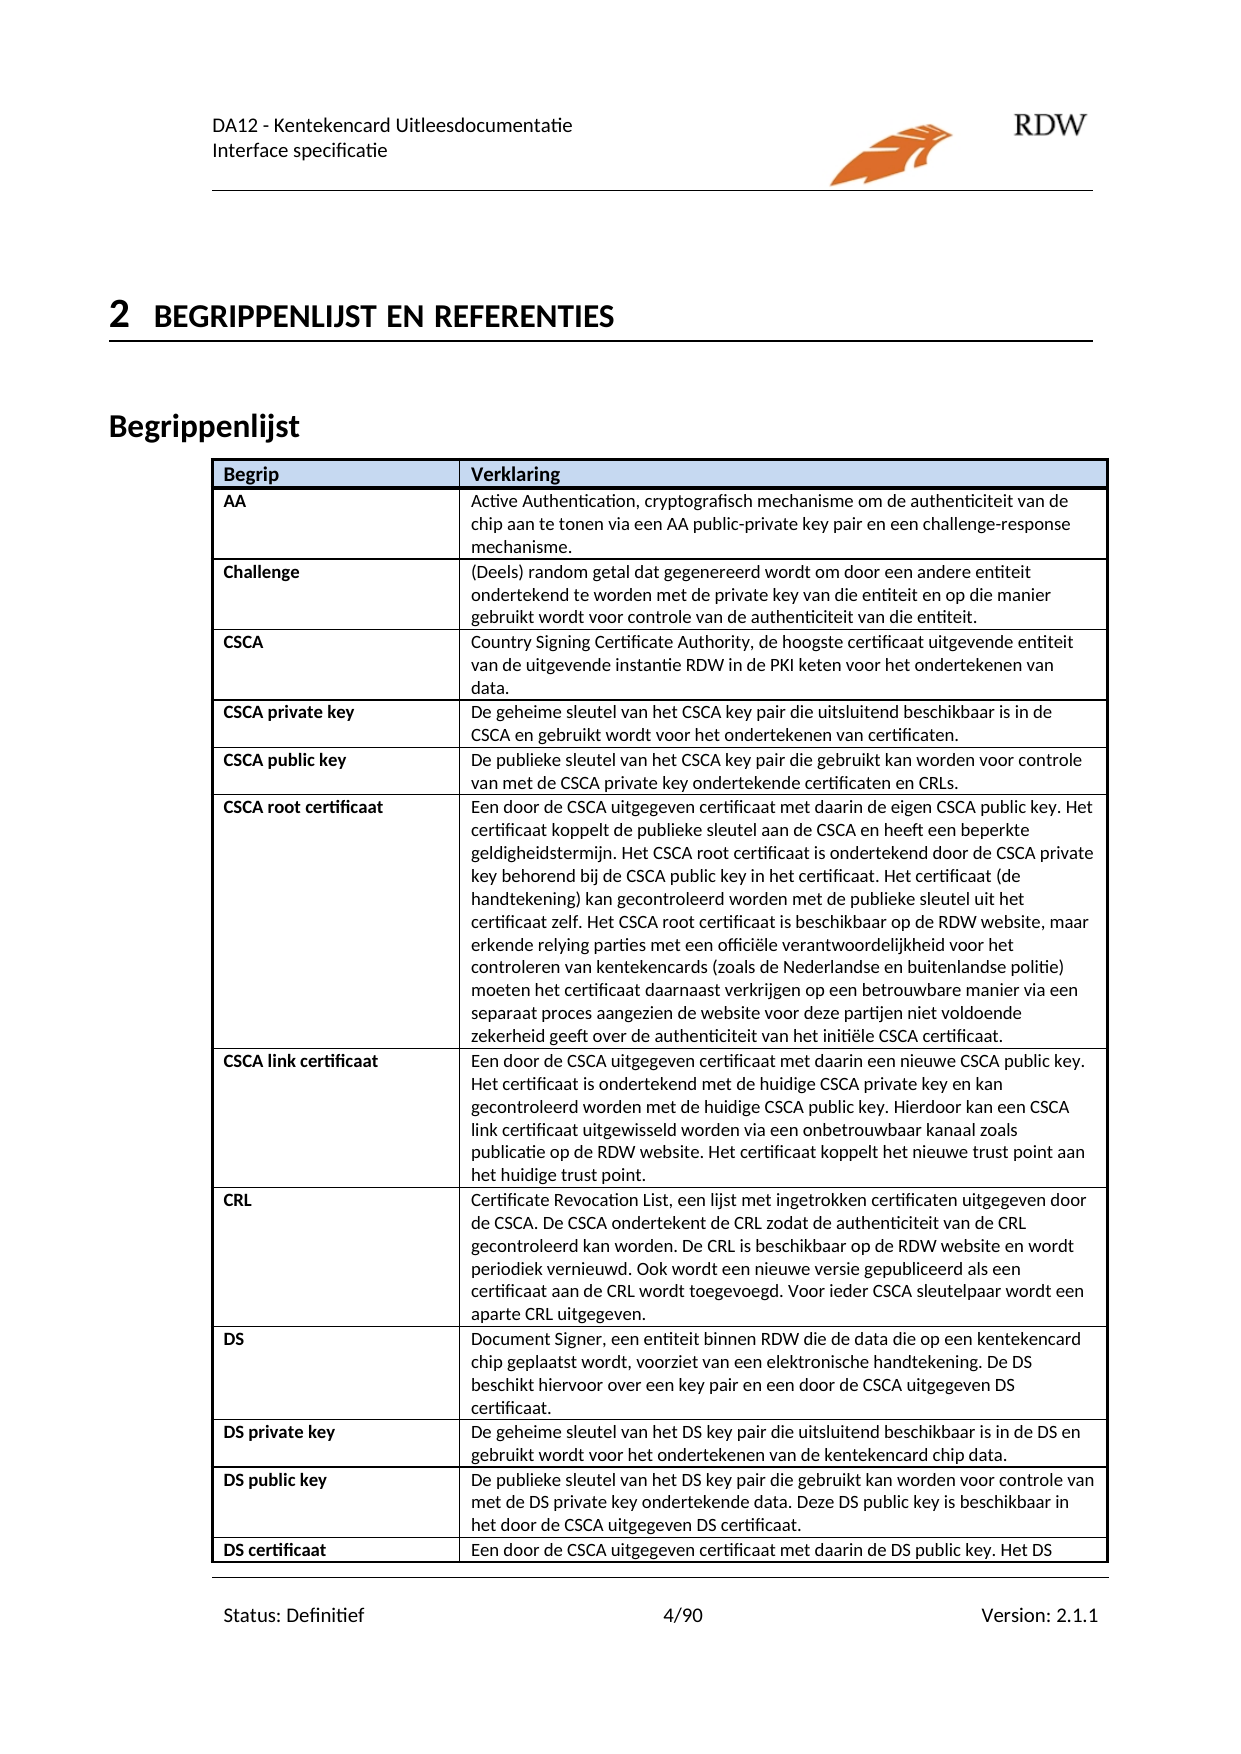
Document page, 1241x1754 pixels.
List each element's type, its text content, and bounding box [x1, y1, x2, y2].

table_cell CSCA root certificaat [214, 795, 459, 1047]
table_cell CSCA public key [214, 748, 459, 794]
table_cell De geheime sleutel van het CSCA key pair die uitsluitend beschikbaar is in de CSCA en gebruikt wordt voor het ondertekenen van certificaten. [460, 701, 1106, 746]
table_cell CSCA private key [214, 701, 459, 746]
table_cell DS public key [214, 1468, 459, 1536]
table_cell CSCA link certificaat [214, 1049, 459, 1186]
table_cell De publieke sleutel van het DS key pair die gebruikt kan worden voor controle van met de DS private key ondertekende data. Deze DS public key is beschikbaar in het door de CSCA uitgegeven DS certificaat. [460, 1468, 1106, 1536]
table_cell Document Signer, een entiteit binnen RDW die de data die op een kentekencard chip geplaatst wordt, voorziet van een elektronische handtekening. De DS beschikt hiervoor over een key pair en een door de CSCA uitgegeven DS certificaat. [460, 1327, 1106, 1419]
table_cell CSCA [214, 630, 459, 699]
table_cell DS private key [214, 1420, 459, 1466]
table_cell Certificate Revocation List, een lijst met ingetrokken certificaten uitgegeven door de CSCA. De CSCA ondertekent de CRL zodat de authenticiteit van de CRL gecontroleerd kan worden. De CRL is beschikbaar op de RDW website en wordt periodiek vernieuwd. Ook wordt een nieuwe versie gepubliceerd als een certificaat aan de CRL wordt toegevoegd. Voor ieder CSCA sleutelpaar wordt een aparte CRL uitgegeven. [460, 1188, 1106, 1326]
table_cell Een door de CSCA uitgegeven certificaat met daarin een nieuwe CSCA public key. Het certificaat is ondertekend met de huidige CSCA private key en kan gecontroleerd worden met de huidige CSCA public key. Hierdoor kan een CSCA link certificaat uitgewisseld worden via een onbetrouwbaar kanaal zoals publicatie op de RDW website. Het certificaat koppelt het nieuwe trust point aan het huidige trust point. [460, 1049, 1106, 1186]
table_cell DS [214, 1327, 459, 1419]
table_cell De publieke sleutel van het CSCA key pair die gebruikt kan worden voor controle van met de CSCA private key ondertekende certificaten en CRLs. [460, 748, 1106, 794]
table_cell AA [214, 490, 459, 558]
table_cell (Deels) random getal dat gegenereerd wordt om door een andere entiteit ondertekend te worden met de private key van die entiteit en op die manier gebruikt wordt voor controle van de authenticiteit van die entiteit. [460, 560, 1106, 629]
table_cell DS certificaat [214, 1538, 459, 1561]
table_cell Challenge [214, 560, 459, 629]
table_header Begrip [214, 461, 459, 486]
subtitle Begrippenlijst [109, 405, 1093, 445]
table_cell CRL [214, 1188, 459, 1326]
table_cell Een door de CSCA uitgegeven certificaat met daarin de eigen CSCA public key. Het certificaat koppelt de publieke sleutel aan de CSCA en heeft een beperkte geldigheidstermijn. Het CSCA root certificaat is ondertekend door de CSCA private key behorend bij de CSCA public key in het certificaat. Het certificaat (de handtekening) kan gecontroleerd worden met de publieke sleutel uit het certificaat zelf. Het CSCA root certificaat is beschikbaar op de RDW website, maar erkende relying parties met een officiële verantwoordelijkheid voor het controleren van kentekencards (zoals de Nederlandse en buitenlandse politie) moeten het certificaat daarnaast verkrijgen op een betrouwbare manier via een separaat proces aangezien de website voor deze partijen niet voldoende zekerheid geeft over de authenticiteit van het initiële CSCA certificaat. [460, 795, 1106, 1047]
table_cell Active Authentication, cryptografisch mechanisme om de authenticiteit van de chip aan te tonen via een AA public-private key pair en een challenge-response mechanisme. [460, 490, 1106, 558]
table_header Verklaring [460, 461, 1106, 486]
subtitle begrippenlijst en referenties [109, 287, 1093, 340]
table_cell Een door de CSCA uitgegeven certificaat met daarin de DS public key. Het DS [460, 1538, 1106, 1561]
table_cell De geheime sleutel van het DS key pair die uitsluitend beschikbaar is in de DS en gebruikt wordt voor het ondertekenen van de kentekencard chip data. [460, 1420, 1106, 1466]
table_cell Country Signing Certificate Authority, de hoogste certificaat uitgevende entiteit van de uitgevende instantie RDW in de PKI keten voor het ondertekenen van data. [460, 630, 1106, 699]
